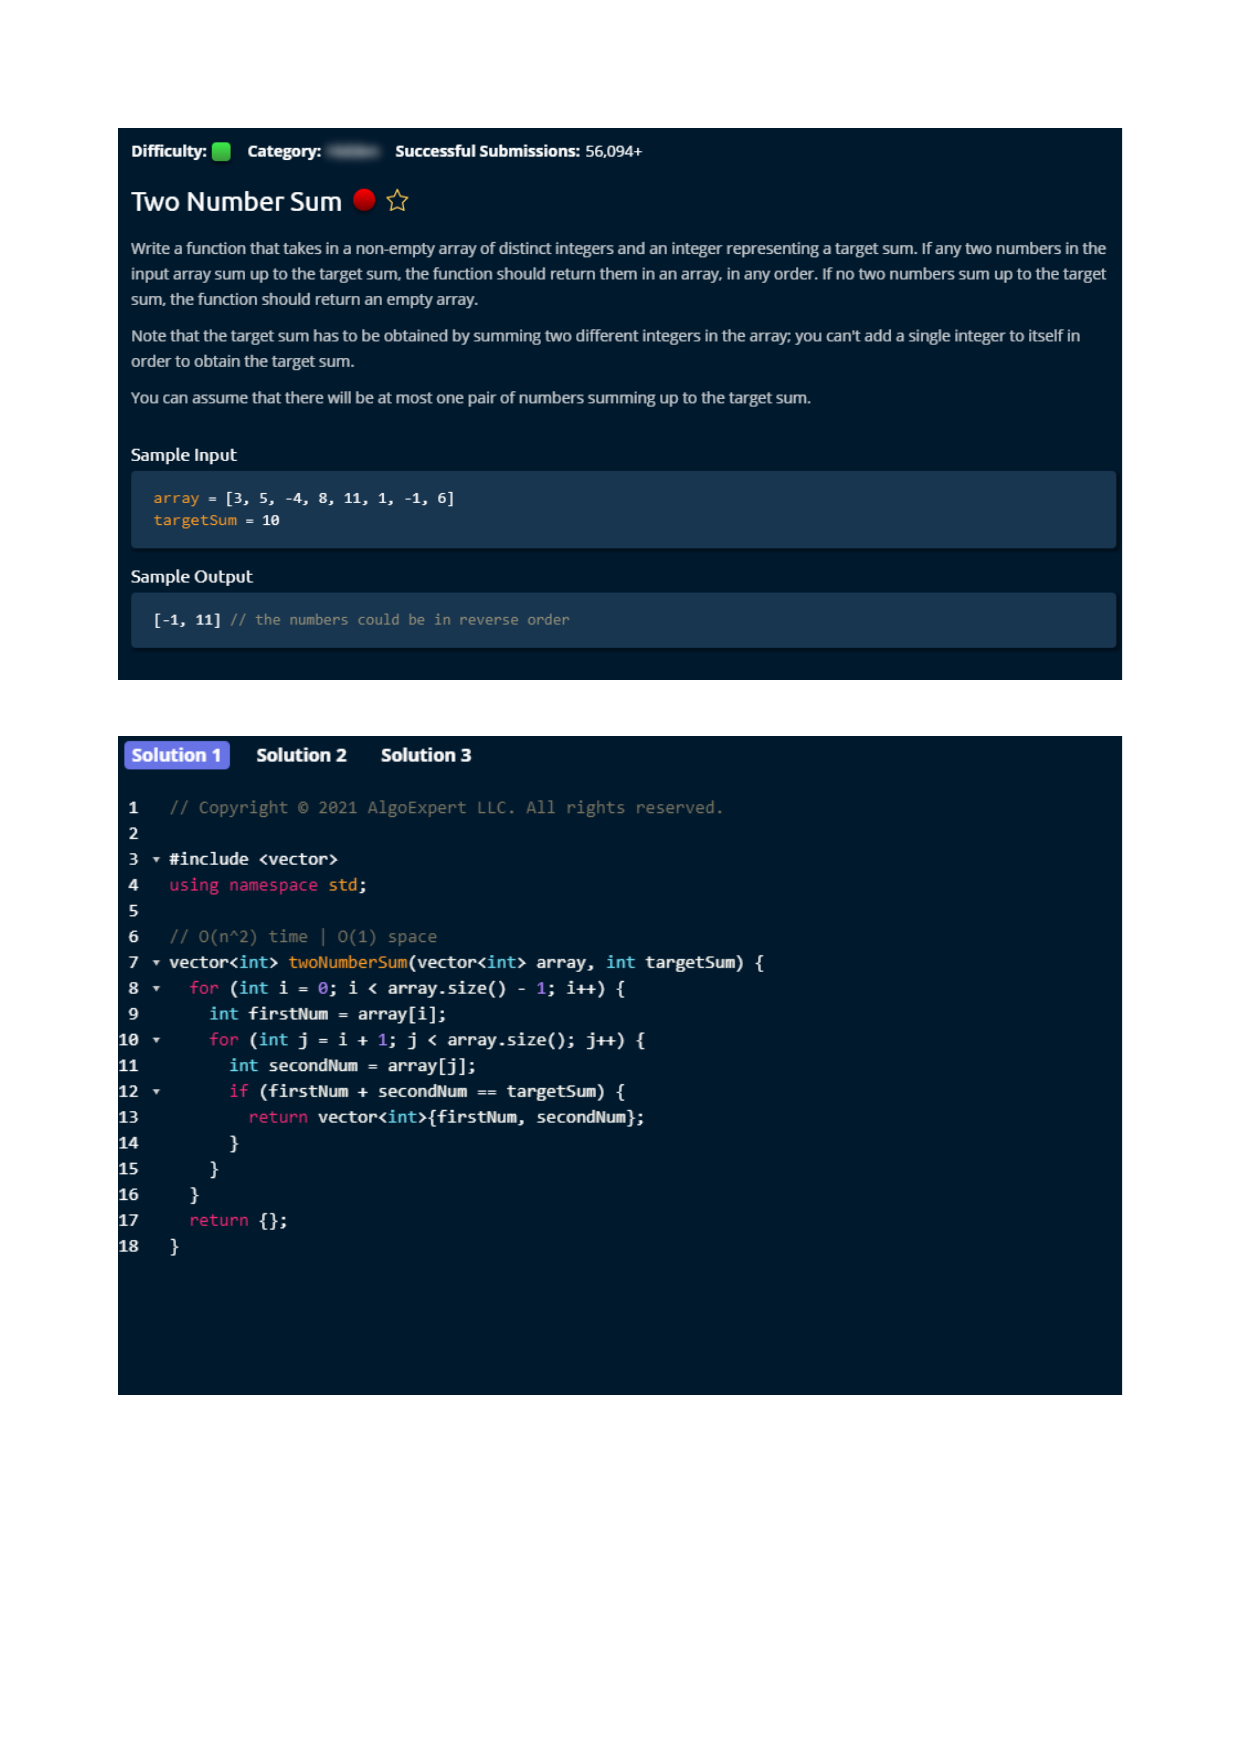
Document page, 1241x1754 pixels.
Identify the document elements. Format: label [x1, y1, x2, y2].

picture [118, 736, 1123, 1395]
picture [118, 128, 1123, 680]
